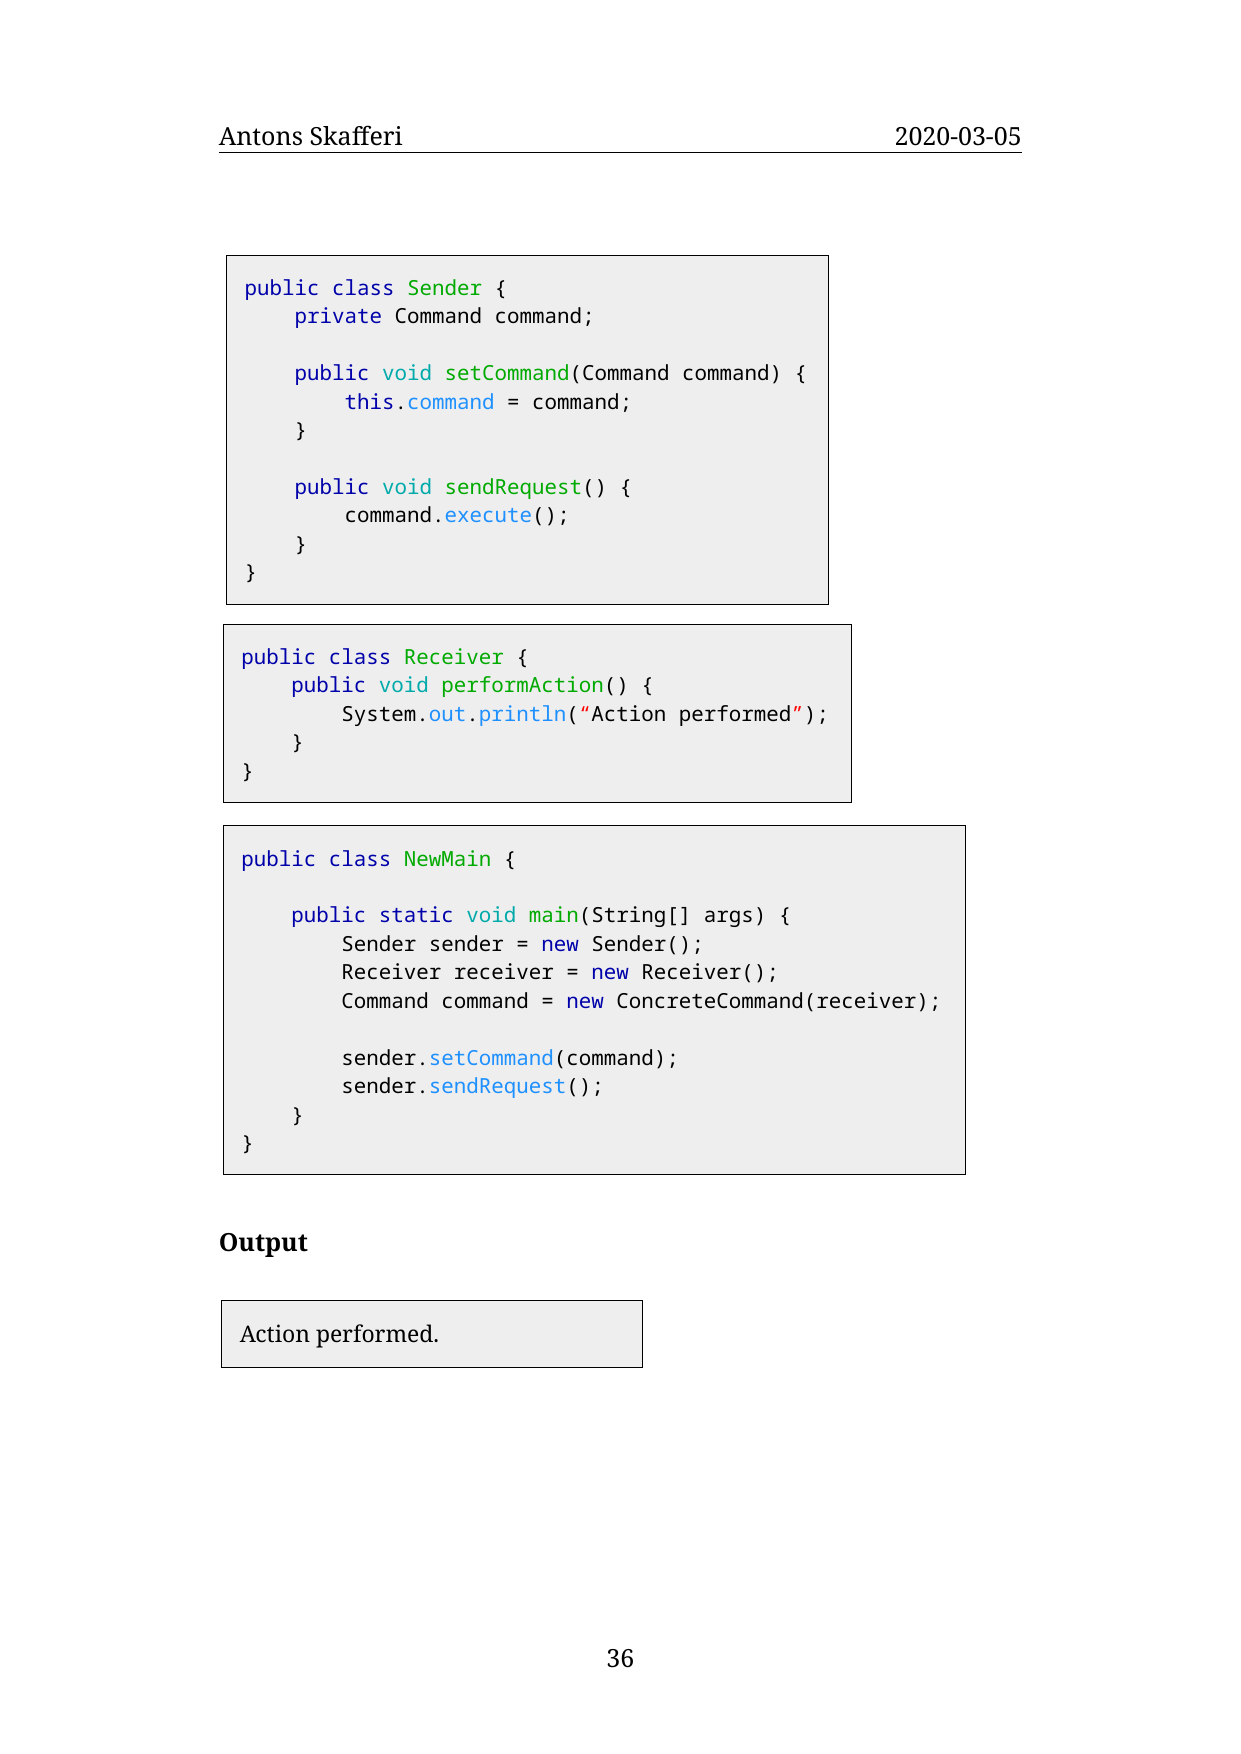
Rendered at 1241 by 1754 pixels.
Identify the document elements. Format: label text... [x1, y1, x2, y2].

text Output [218, 1224, 1022, 1258]
